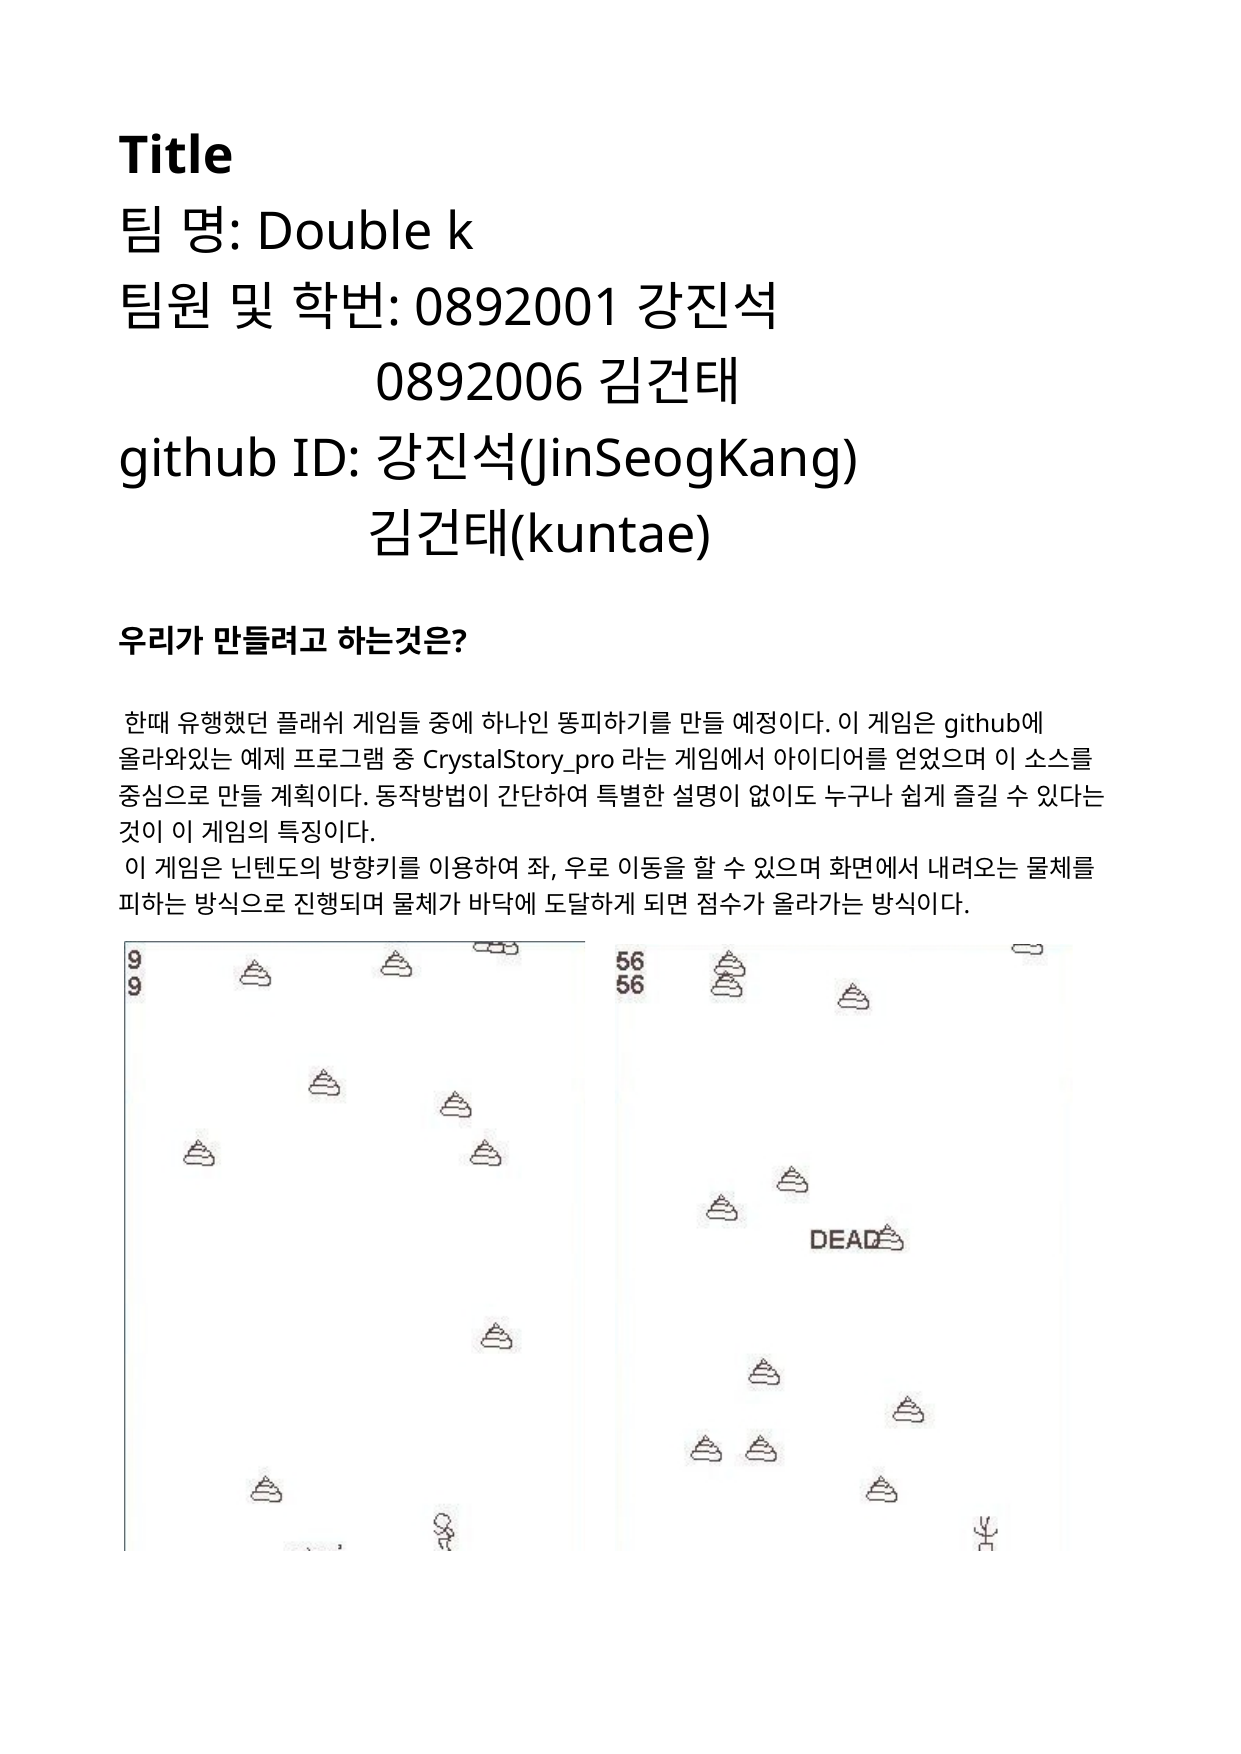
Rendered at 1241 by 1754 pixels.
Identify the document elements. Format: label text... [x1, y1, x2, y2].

text 김건태(kuntae) [118, 492, 1122, 567]
text 우리가 만들려고 하는것은? [118, 616, 1122, 661]
text Title [118, 118, 1122, 189]
text 0892006 김건태 [118, 340, 1122, 416]
text 한때 유행했던 플래쉬 게임들 중에 하나인 똥피하기를 만들 예정이다. 이 게임은 github에 올라와있는 예제 프로그램 중 CrystalStory_pro 라는 게임에서 아이디어를 얻었으며 이 소스를 중심으로 만들 계획이다. 동작방법이 간단하여 특별한 설명이 없이도 누구나 쉽게 즐길 수 있다는 것이 이 게임의 특징이다. [118, 704, 1122, 849]
text 팀원 및 학번: 0892001 강진석 [118, 265, 1122, 340]
picture [614, 944, 1073, 1551]
text github ID: 강진석(JinSeogKang) [118, 416, 1122, 492]
text 이 게임은 닌텐도의 방향키를 이용하여 좌, 우로 이동을 할 수 있으며 화면에서 내려오는 물체를 피하는 방식으로 진행되며 물체가 바닥에 도달하게 되면 점수가 올라가는 방식이다. [118, 849, 1122, 921]
text 팀 명: Double k [118, 189, 1122, 265]
picture [124, 941, 586, 1551]
